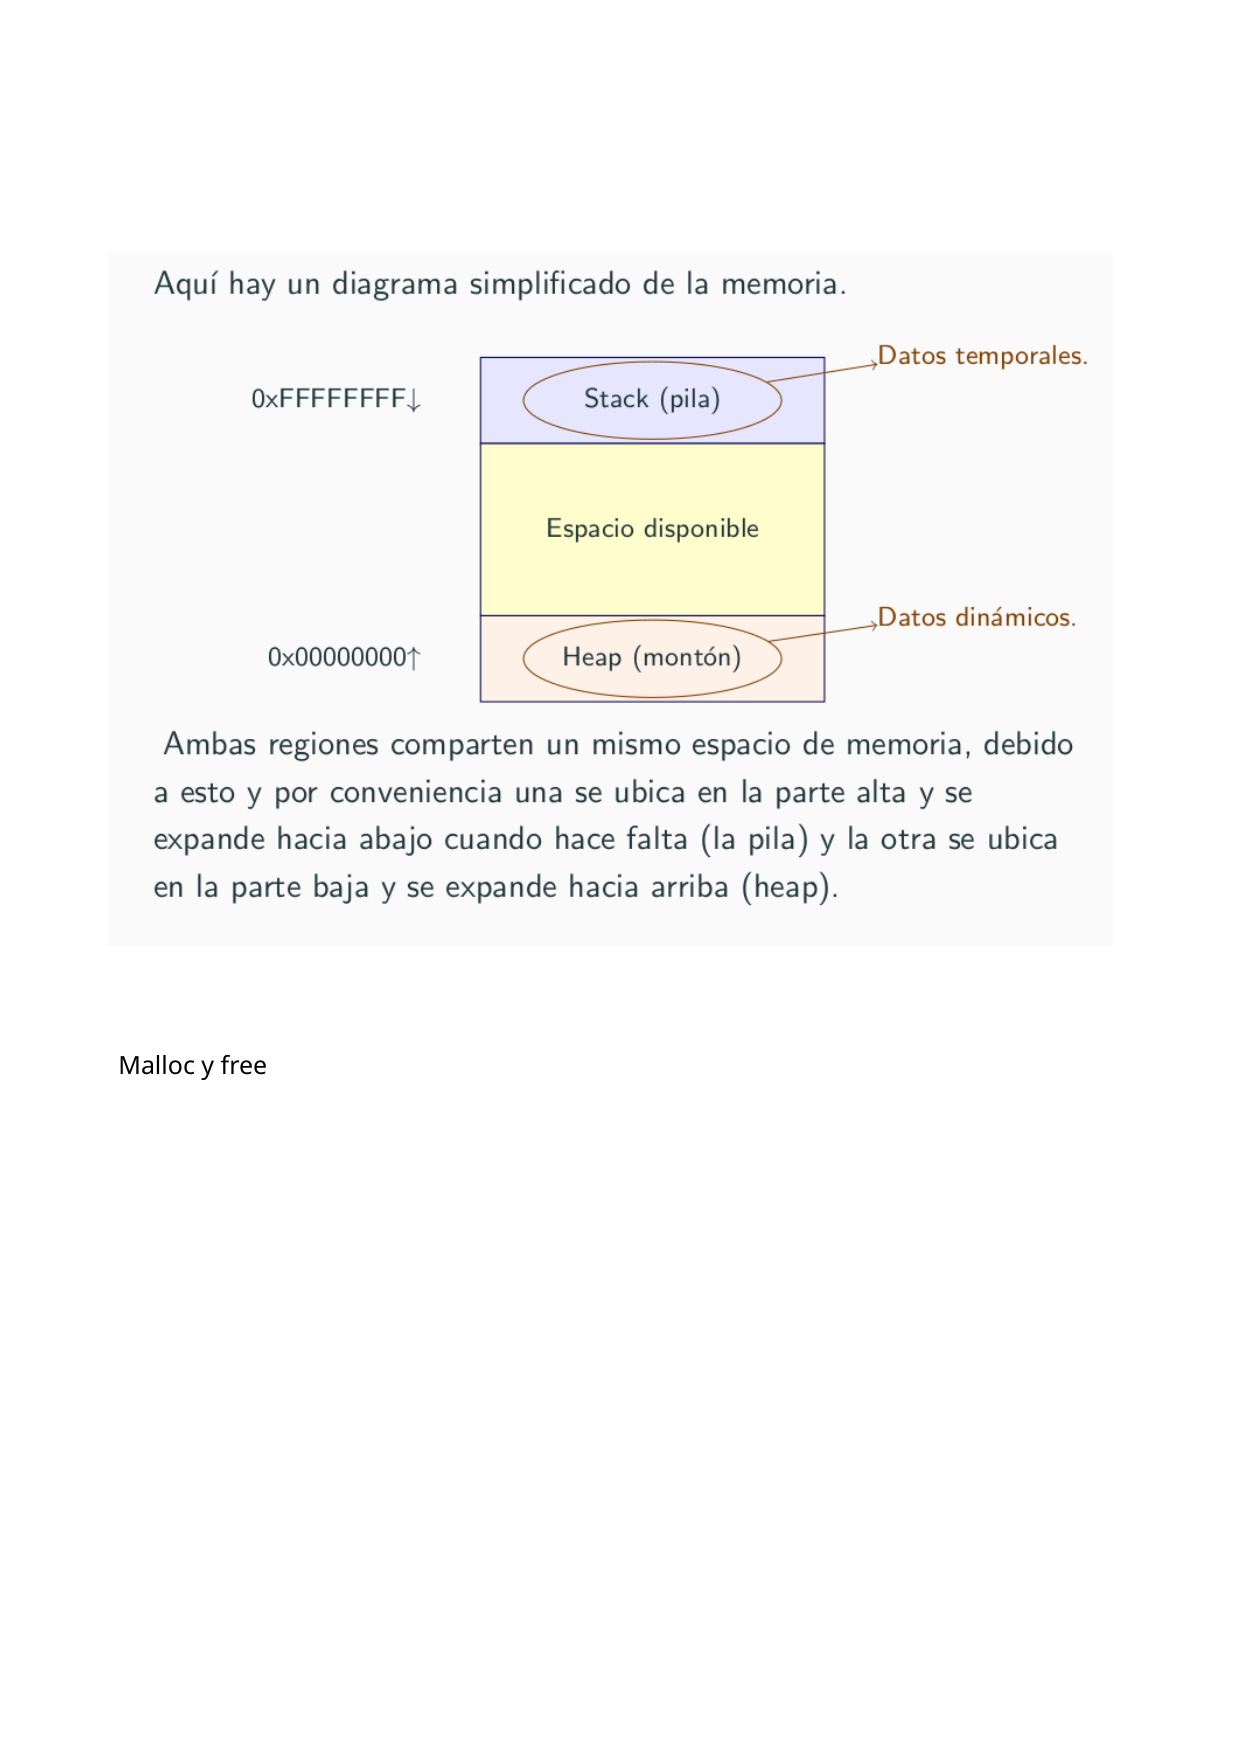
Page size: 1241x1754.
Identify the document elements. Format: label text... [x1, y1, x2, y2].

text Malloc y free [118, 1047, 1122, 1082]
picture [108, 253, 1113, 946]
